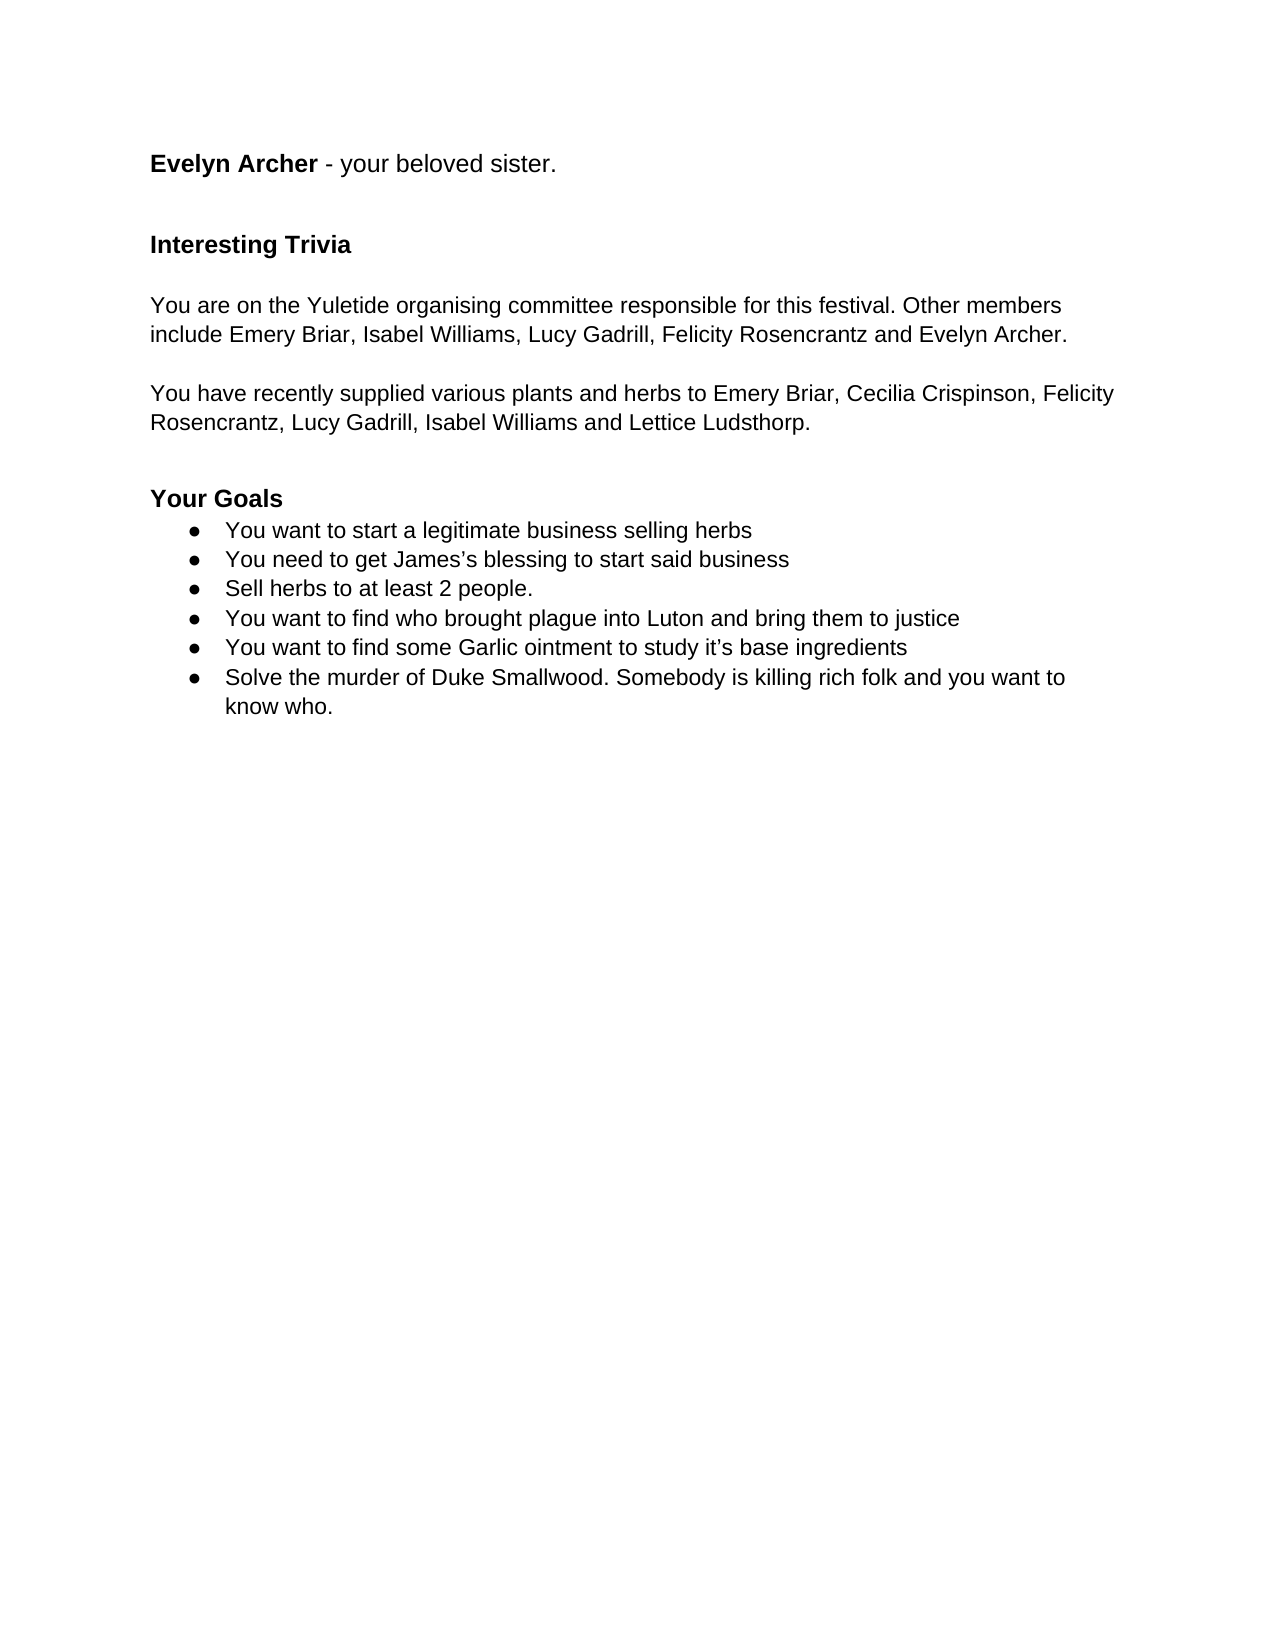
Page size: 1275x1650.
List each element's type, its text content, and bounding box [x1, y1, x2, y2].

text You are on the Yuletide organising committee responsible for this festival. Other members include Emery Briar, Isabel Williams, Lucy Gadrill, Felicity Rosencrantz and Evelyn Archer. [150, 292, 1125, 347]
list You want to find who brought plague into Luton and bring them to justice [187, 605, 1125, 631]
subtitle Interesting Trivia [150, 231, 1125, 259]
text Evelyn Archer - your beloved sister. [150, 150, 1125, 178]
list Solve the murder of Duke Smallwood. Somebody is killing rich folk and you want to know who. [187, 664, 1125, 719]
text You have recently supplied various plants and herbs to Emery Briar, Cecilia Crispinson, Felicity Rosencrantz, Lucy Gadrill, Isabel Williams and Lettice Ludsthorp. [150, 380, 1125, 435]
list You want to find some Garlic ointment to study it’s base ingredients [187, 635, 1125, 660]
list Sell herbs to at least 2 people. [187, 576, 1125, 602]
subtitle Your Goals [150, 485, 1125, 513]
list You want to start a legitimate business selling herbs [187, 517, 1125, 543]
list You need to get James’s blessing to start said business [187, 547, 1125, 572]
